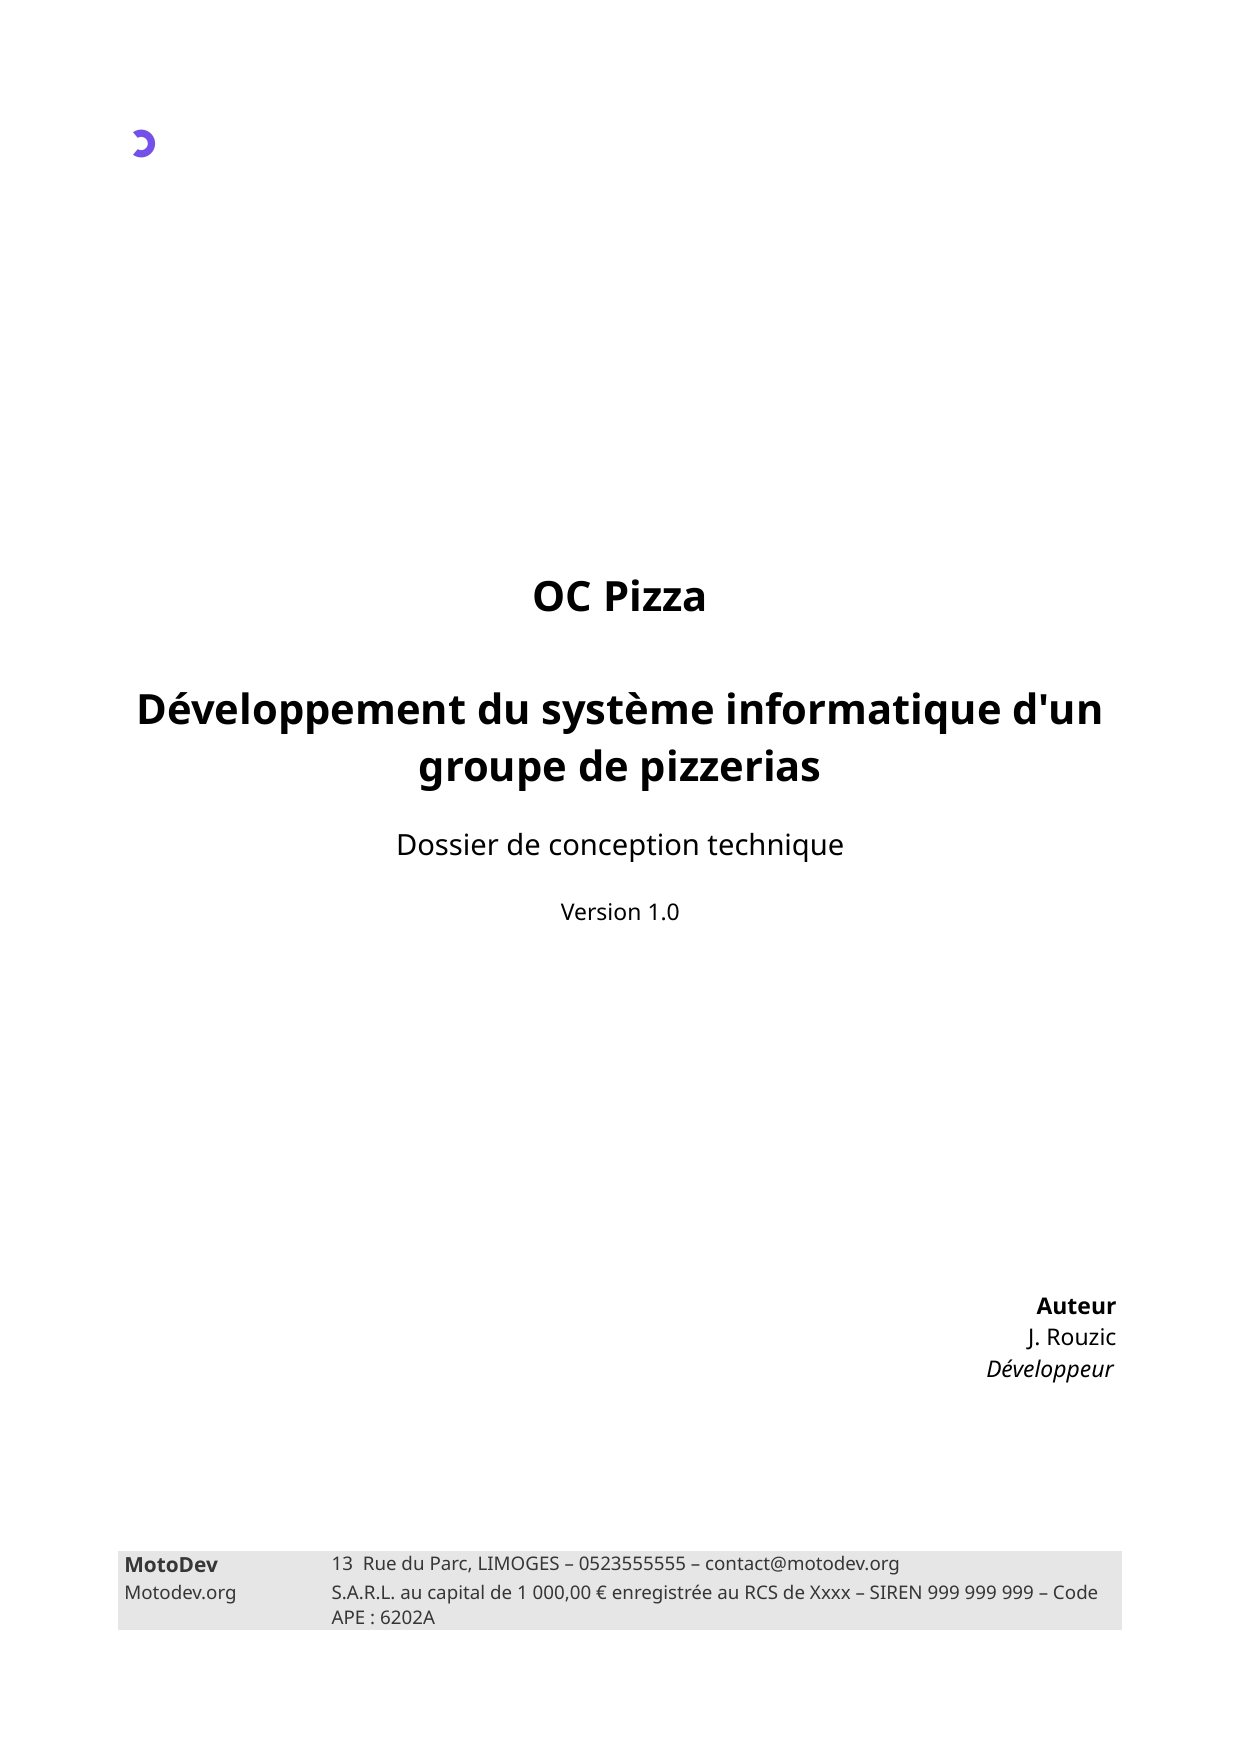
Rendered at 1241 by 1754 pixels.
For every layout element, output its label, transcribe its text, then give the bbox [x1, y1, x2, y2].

picture [125, 125, 162, 162]
table_header OC Pizza Développement du système informatique d'un groupe de pizzerias Dossier de conception technique Version 1.0 [118, 227, 1122, 1266]
table_cell Auteur J. Rouzic Développeur [118, 1266, 1122, 1408]
